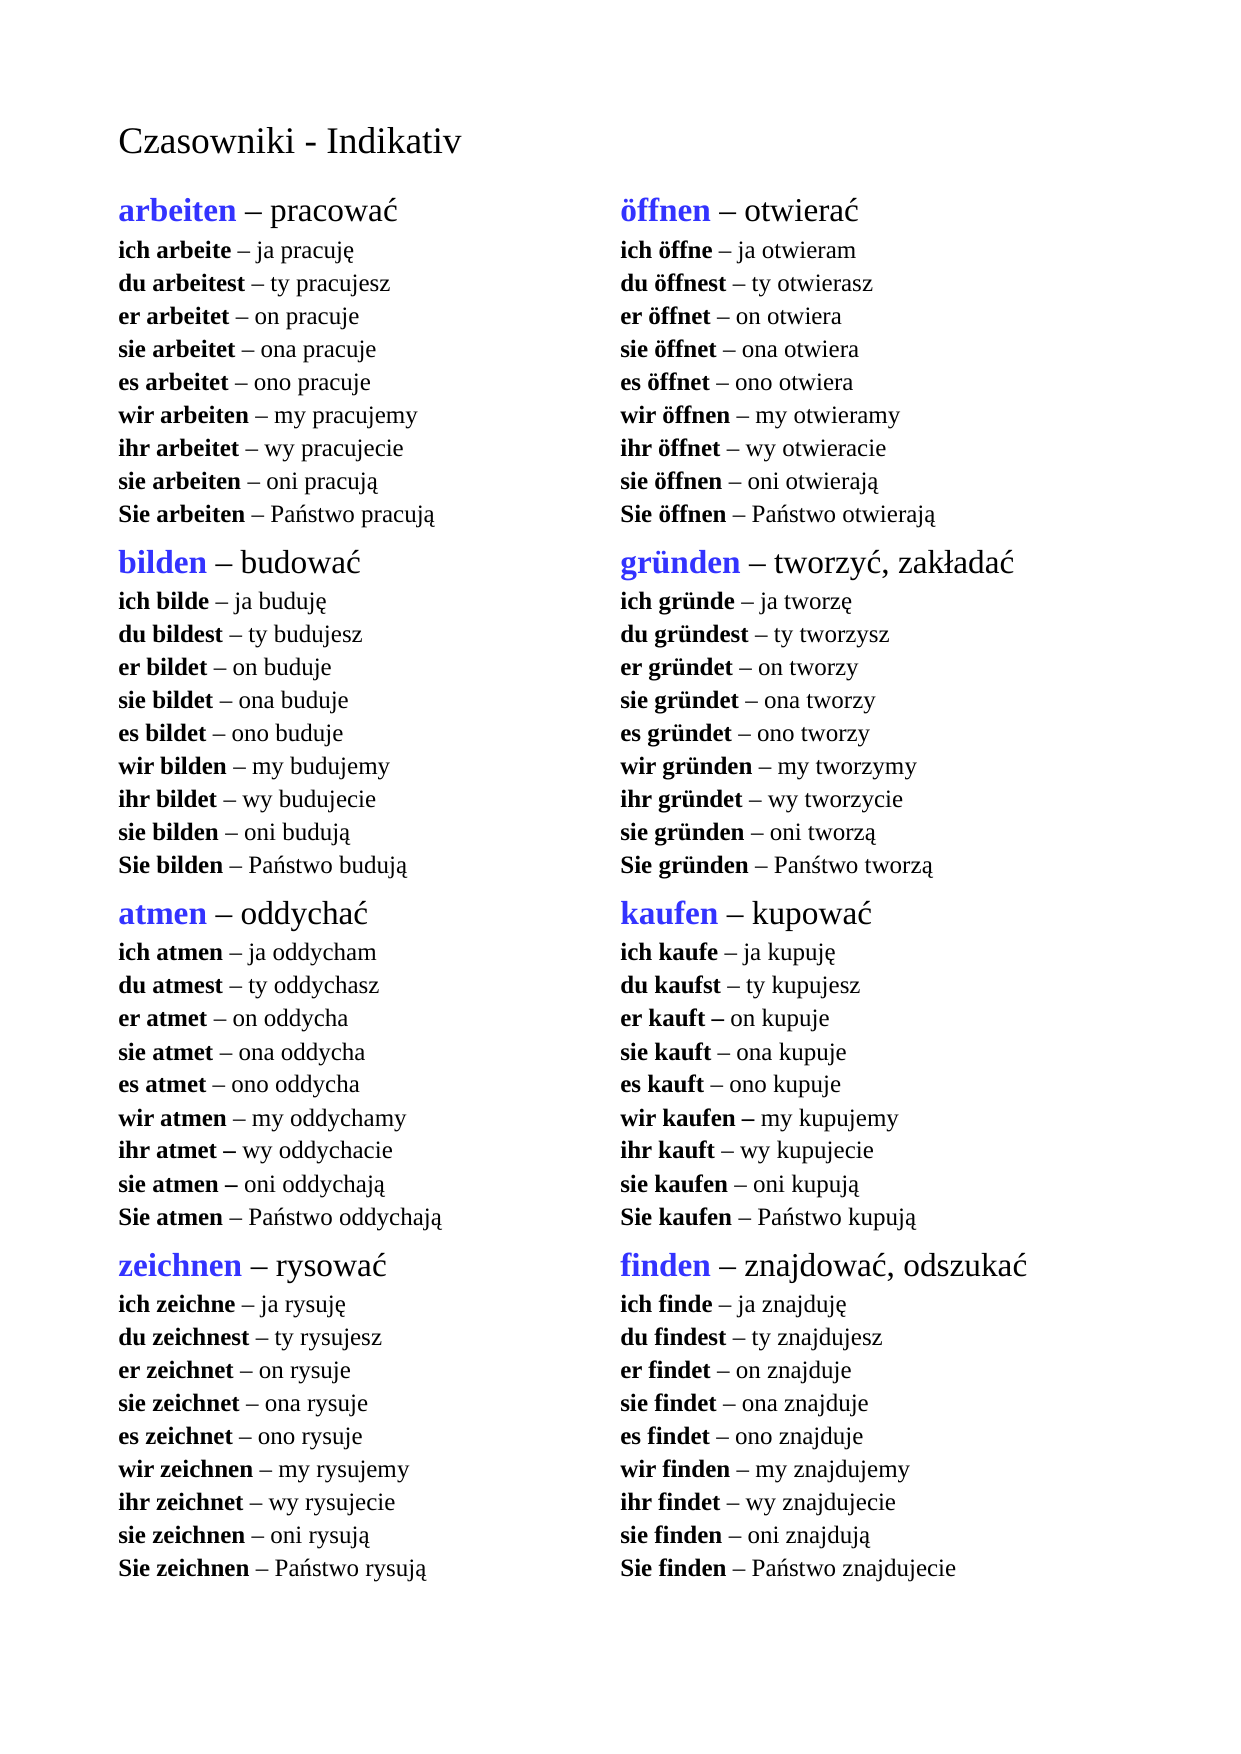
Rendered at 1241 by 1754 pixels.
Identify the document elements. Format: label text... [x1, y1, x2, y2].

text finden – znajdować, odszukać [620, 1245, 1122, 1283]
text sie kauft – ona kupuje [620, 1037, 1122, 1065]
text sie öffnet – ona otwiera [620, 334, 1122, 363]
text wir arbeiten – my pracujemy [118, 400, 620, 429]
text es findet – ono znajduje [620, 1421, 1122, 1450]
text es gründet – ono tworzy [620, 718, 1122, 747]
text es öffnet – ono otwiera [620, 367, 1122, 396]
text sie arbeitet – ona pracuje [118, 334, 620, 363]
text ich gründe – ja tworzę [620, 586, 1122, 615]
text er atmet – on oddycha [118, 1003, 620, 1032]
text du gründest – ty tworzysz [620, 619, 1122, 648]
text sie bildet – ona buduje [118, 685, 620, 714]
text du zeichnest – ty rysujesz [118, 1322, 620, 1351]
text es atmet – ono oddycha [118, 1069, 620, 1098]
text sie zeichnet – ona rysuje [118, 1388, 620, 1417]
text sie bilden – oni budują [118, 817, 620, 846]
text du öffnest – ty otwierasz [620, 268, 1122, 297]
text es kauft – ono kupuje [620, 1069, 1122, 1098]
text es zeichnet – ono rysuje [118, 1421, 620, 1450]
text Sie zeichnen – Państwo rysują [118, 1553, 620, 1582]
text er zeichnet – on rysuje [118, 1355, 620, 1384]
text ihr gründet – wy tworzycie [620, 784, 1122, 813]
text ihr öffnet – wy otwieracie [620, 433, 1122, 462]
text zeichnen – rysować [118, 1245, 620, 1283]
text du arbeitest – ty pracujesz [118, 268, 620, 297]
text ihr zeichnet – wy rysujecie [118, 1487, 620, 1516]
text er kauft – on kupuje [620, 1003, 1122, 1032]
text sie atmet – ona oddycha [118, 1037, 620, 1065]
text ihr bildet – wy budujecie [118, 784, 620, 813]
text ihr atmet – wy oddychacie [118, 1136, 620, 1164]
text bilden – budować [118, 542, 620, 580]
text er bildet – on buduje [118, 652, 620, 681]
text Sie arbeiten – Państwo pracują [118, 499, 620, 528]
text sie finden – oni znajdują [620, 1520, 1122, 1549]
text sie kaufen – oni kupują [620, 1169, 1122, 1197]
text wir finden – my znajdujemy [620, 1454, 1122, 1483]
text sie arbeiten – oni pracują [118, 466, 620, 495]
text es arbeitet – ono pracuje [118, 367, 620, 396]
text Sie finden – Państwo znajdujecie [620, 1553, 1122, 1582]
text du kaufst – ty kupujesz [620, 971, 1122, 999]
text sie gründen – oni tworzą [620, 817, 1122, 846]
text Sie öffnen – Państwo otwierają [620, 499, 1122, 528]
text ich kaufe – ja kupuję [620, 937, 1122, 966]
text ich zeichne – ja rysuję [118, 1289, 620, 1318]
text ich finde – ja znajduję [620, 1289, 1122, 1318]
text wir bilden – my budujemy [118, 751, 620, 780]
text er arbeitet – on pracuje [118, 301, 620, 329]
text ihr findet – wy znajdujecie [620, 1487, 1122, 1516]
text arbeiten – pracować [118, 191, 620, 229]
text ich arbeite – ja pracuję [118, 235, 620, 263]
text wir kaufen – my kupujemy [620, 1103, 1122, 1131]
text wir gründen – my tworzymy [620, 751, 1122, 780]
text öffnen – otwierać [620, 191, 1122, 229]
text er findet – on znajduje [620, 1355, 1122, 1384]
text gründen – tworzyć, zakładać [620, 542, 1122, 580]
text wir zeichnen – my rysujemy [118, 1454, 620, 1483]
text ich bilde – ja buduję [118, 586, 620, 615]
text sie findet – ona znajduje [620, 1388, 1122, 1417]
text kaufen – kupować [620, 893, 1122, 932]
text ihr arbeitet – wy pracujecie [118, 433, 620, 462]
text Sie bilden – Państwo budują [118, 850, 620, 879]
text sie atmen – oni oddychają [118, 1169, 620, 1197]
text Sie gründen – Panśtwo tworzą [620, 850, 1122, 879]
text Sie atmen – Państwo oddychają [118, 1202, 620, 1230]
text ich atmen – ja oddycham [118, 937, 620, 966]
text du findest – ty znajdujesz [620, 1322, 1122, 1351]
text du atmest – ty oddychasz [118, 971, 620, 999]
text du bildest – ty budujesz [118, 619, 620, 648]
text Sie kaufen – Państwo kupują [620, 1202, 1122, 1230]
text es bildet – ono buduje [118, 718, 620, 747]
text wir öffnen – my otwieramy [620, 400, 1122, 429]
text wir atmen – my oddychamy [118, 1103, 620, 1131]
text sie zeichnen – oni rysują [118, 1520, 620, 1549]
text atmen – oddychać [118, 893, 620, 932]
text sie gründet – ona tworzy [620, 685, 1122, 714]
text er öffnet – on otwiera [620, 301, 1122, 329]
text sie öffnen – oni otwierają [620, 466, 1122, 495]
text er gründet – on tworzy [620, 652, 1122, 681]
text ich öffne – ja otwieram [620, 235, 1122, 263]
text ihr kauft – wy kupujecie [620, 1136, 1122, 1164]
